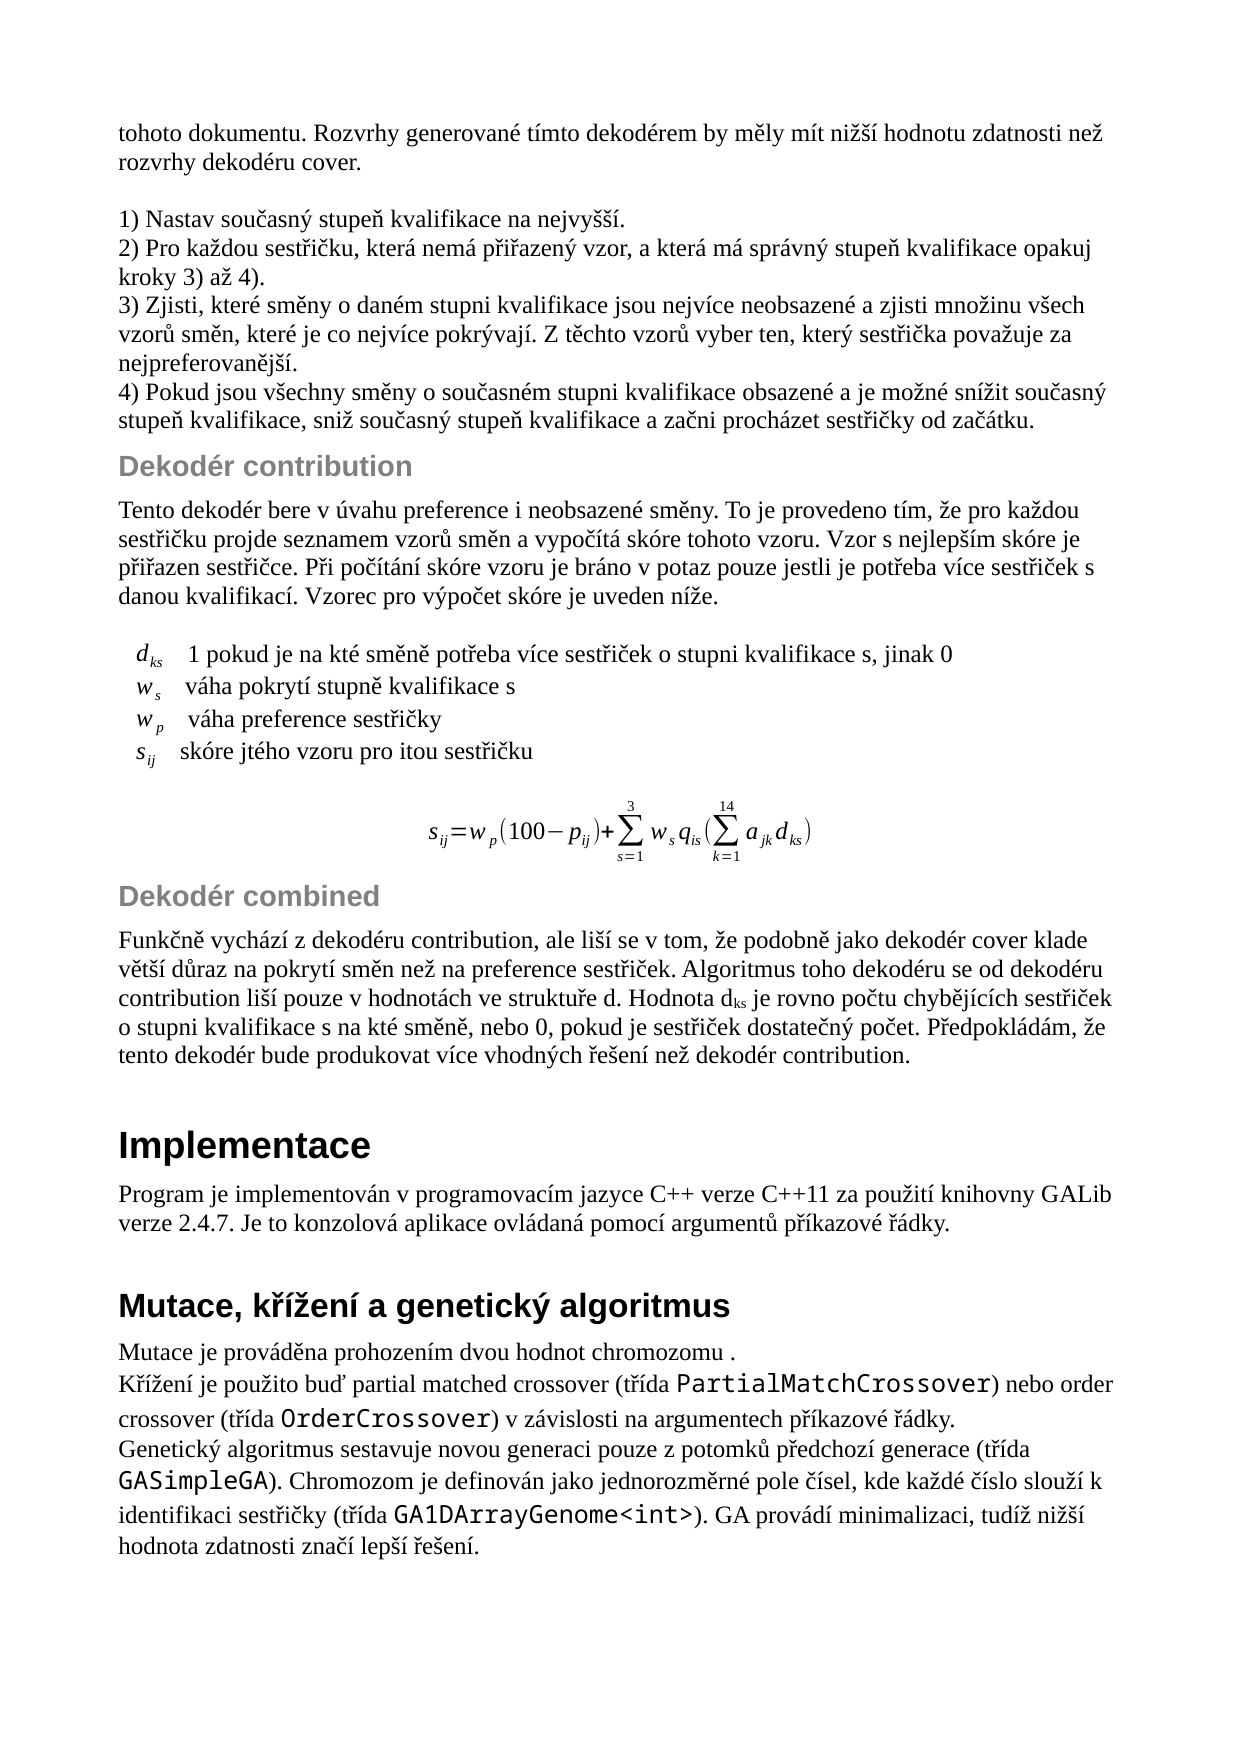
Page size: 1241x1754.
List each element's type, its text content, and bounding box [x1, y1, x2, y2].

text tohoto dokumentu. Rozvrhy generované tímto dekodérem by měly mít nižší hodnotu zdatnosti než rozvrhy dekodéru cover. [118, 118, 1122, 176]
text váha preference sestřičky [118, 704, 1122, 736]
text Funkčně vychází z dekodéru contribution, ale liší se v tom, že podobně jako dekodér cover klade větší důraz na pokrytí směn než na preference sestřiček. Algoritmus toho dekodéru se od dekodéru contribution liší pouze v hodnotách ve struktuře d. Hodnota dks je rovno počtu chybějících sestřiček o stupni kvalifikace s na kté směně, nebo 0, pokud je sestřiček dostatečný počet. Předpokládám, že tento dekodér bude produkovat více vhodných řešení než dekodér contribution. [118, 926, 1122, 1069]
subtitle Mutace, křížení a genetický algoritmus [118, 1286, 1122, 1325]
text 4) Pokud jsou všechny směny o současném stupni kvalifikace obsazené a je možné snížit současný stupeň kvalifikace, sniž současný stupeň kvalifikace a začni procházet sestřičky od začátku. [118, 377, 1122, 434]
text 1 pokud je na kté směně potřeba více sestřiček o stupni kvalifikace s, jinak 0 [118, 639, 1122, 671]
text 3) Zjisti, které směny o daném stupni kvalifikace jsou nejvíce neobsazené a zjisti množinu všech vzorů směn, které je co nejvíce pokrývají. Z těchto vzorů vyber ten, který sestřička považuje za nejpreferovanější. [118, 291, 1122, 377]
text váha pokrytí stupně kvalifikace s [118, 671, 1122, 704]
text Program je implementován v programovacím jazyce C++ verze C++11 za použití knihovny GALib verze 2.4.7. Je to konzolová aplikace ovládaná pomocí argumentů příkazové řádky. [118, 1179, 1122, 1237]
text Tento dekodér bere v úvahu preference i neobsazené směny. To je provedeno tím, že pro každou sestřičku projde seznamem vzorů směn a vypočítá skóre tohoto vzoru. Vzor s nejlepším skóre je přiřazen sestřičce. Při počítání skóre vzoru je bráno v potaz pouze jestli je potřeba více sestřiček s danou kvalifikací. Vzorec pro výpočet skóre je uveden níže. [118, 495, 1122, 610]
text skóre jtého vzoru pro itou sestřičku [118, 736, 1122, 769]
subtitle Dekodér contribution [118, 449, 1122, 482]
subtitle Implementace [118, 1123, 1122, 1167]
subtitle Dekodér combined [118, 879, 1122, 913]
text Genetický algoritmus sestavuje novou generaci pouze z potomků předchozí generace (třída GASimpleGA). Chromozom je definován jako jednorozměrné pole čísel, kde každé číslo slouží k identifikaci sestřičky (třída GA1DArrayGenome<int>). GA provádí minimalizaci, tudíž nižší hodnota zdatnosti značí lepší řešení. [118, 1434, 1122, 1560]
text 2) Pro každou sestřičku, která nemá přiřazený vzor, a která má správný stupeň kvalifikace opakuj kroky 3) až 4). [118, 233, 1122, 291]
text 1) Nastav současný stupeň kvalifikace na nejvyšší. [118, 204, 1122, 233]
text Křížení je použito buď partial matched crossover (třída PartialMatchCrossover) nebo order crossover (třída OrderCrossover) v závislosti na argumentech příkazové řádky. [118, 1366, 1122, 1434]
text Mutace je prováděna prohozením dvou hodnot chromozomu . [118, 1337, 1122, 1366]
